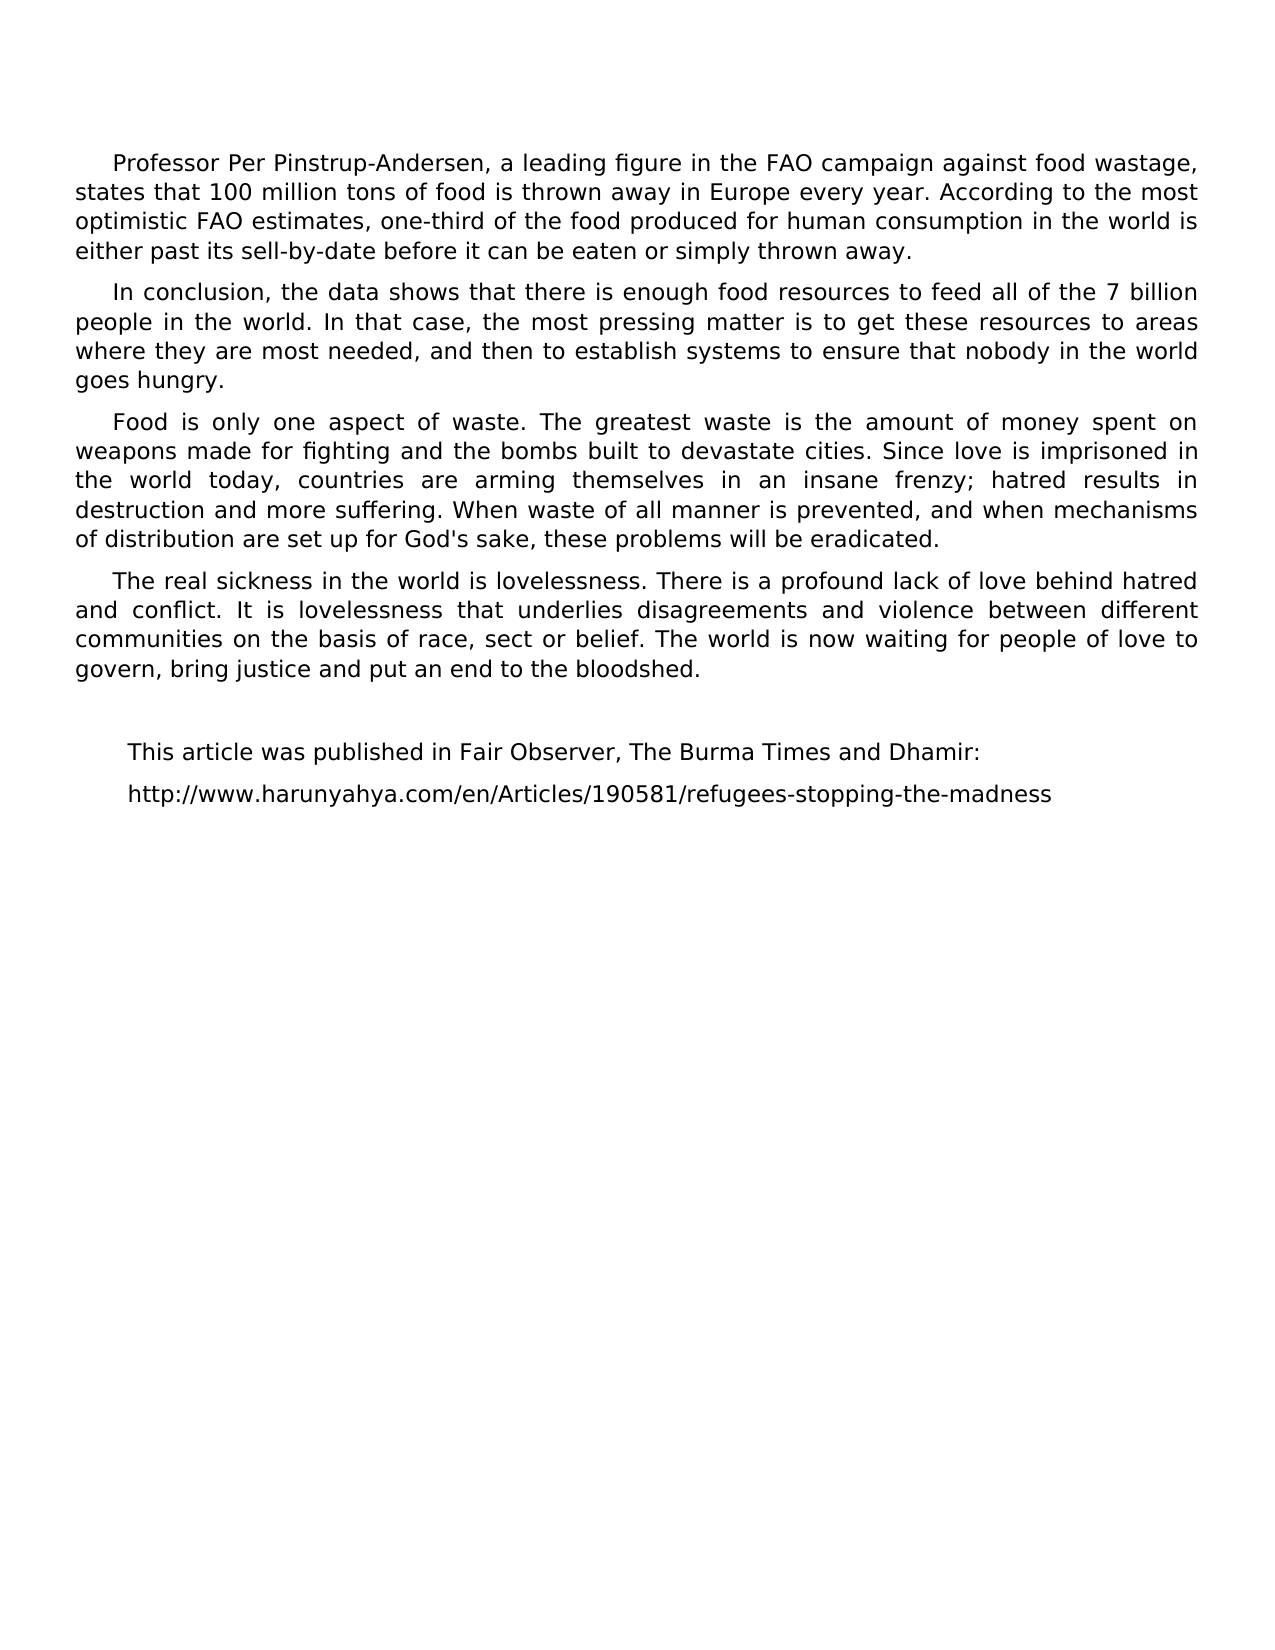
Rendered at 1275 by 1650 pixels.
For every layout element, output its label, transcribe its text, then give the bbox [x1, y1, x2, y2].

text This article was published in Fair Observer, The Burma Times and Dhamir: [127, 739, 1177, 766]
text In conclusion, the data shows that there is enough food resources to feed all of the 7 billion people in the world. In that case, the most pressing matter is to get these resources to areas where they are most needed, and then to establish systems to ensure that nobody in the world goes hungry. [75, 279, 1200, 394]
text The real sickness in the world is lovelessness. There is a profound lack of love behind hatred and conflict. It is lovelessness that underlies disagreements and violence between different communities on the basis of race, sect or belief. The world is now waiting for people of love to govern, bring justice and put an end to the bloodshed. [75, 568, 1200, 682]
text http://www.harunyahya.com/en/Articles/190581/refugees-stopping-the-madness [127, 781, 1177, 808]
text Food is only one aspect of waste. The greatest waste is the amount of money spent on weapons made for fighting and the bombs built to devastate cities. Since love is imprisoned in the world today, countries are arming themselves in an insane frenzy; hatred results in destruction and more suffering. When waste of all manner is prevented, and when mechanisms of distribution are set up for God's sake, these problems will be eradicated. [75, 409, 1200, 553]
text Professor Per Pinstrup-Andersen, a leading figure in the FAO campaign against food wastage, states that 100 million tons of food is thrown away in Europe every year. According to the most optimistic FAO estimates, one-third of the food produced for human consumption in the world is either past its sell-by-date before it can be eaten or simply thrown away. [75, 150, 1200, 264]
